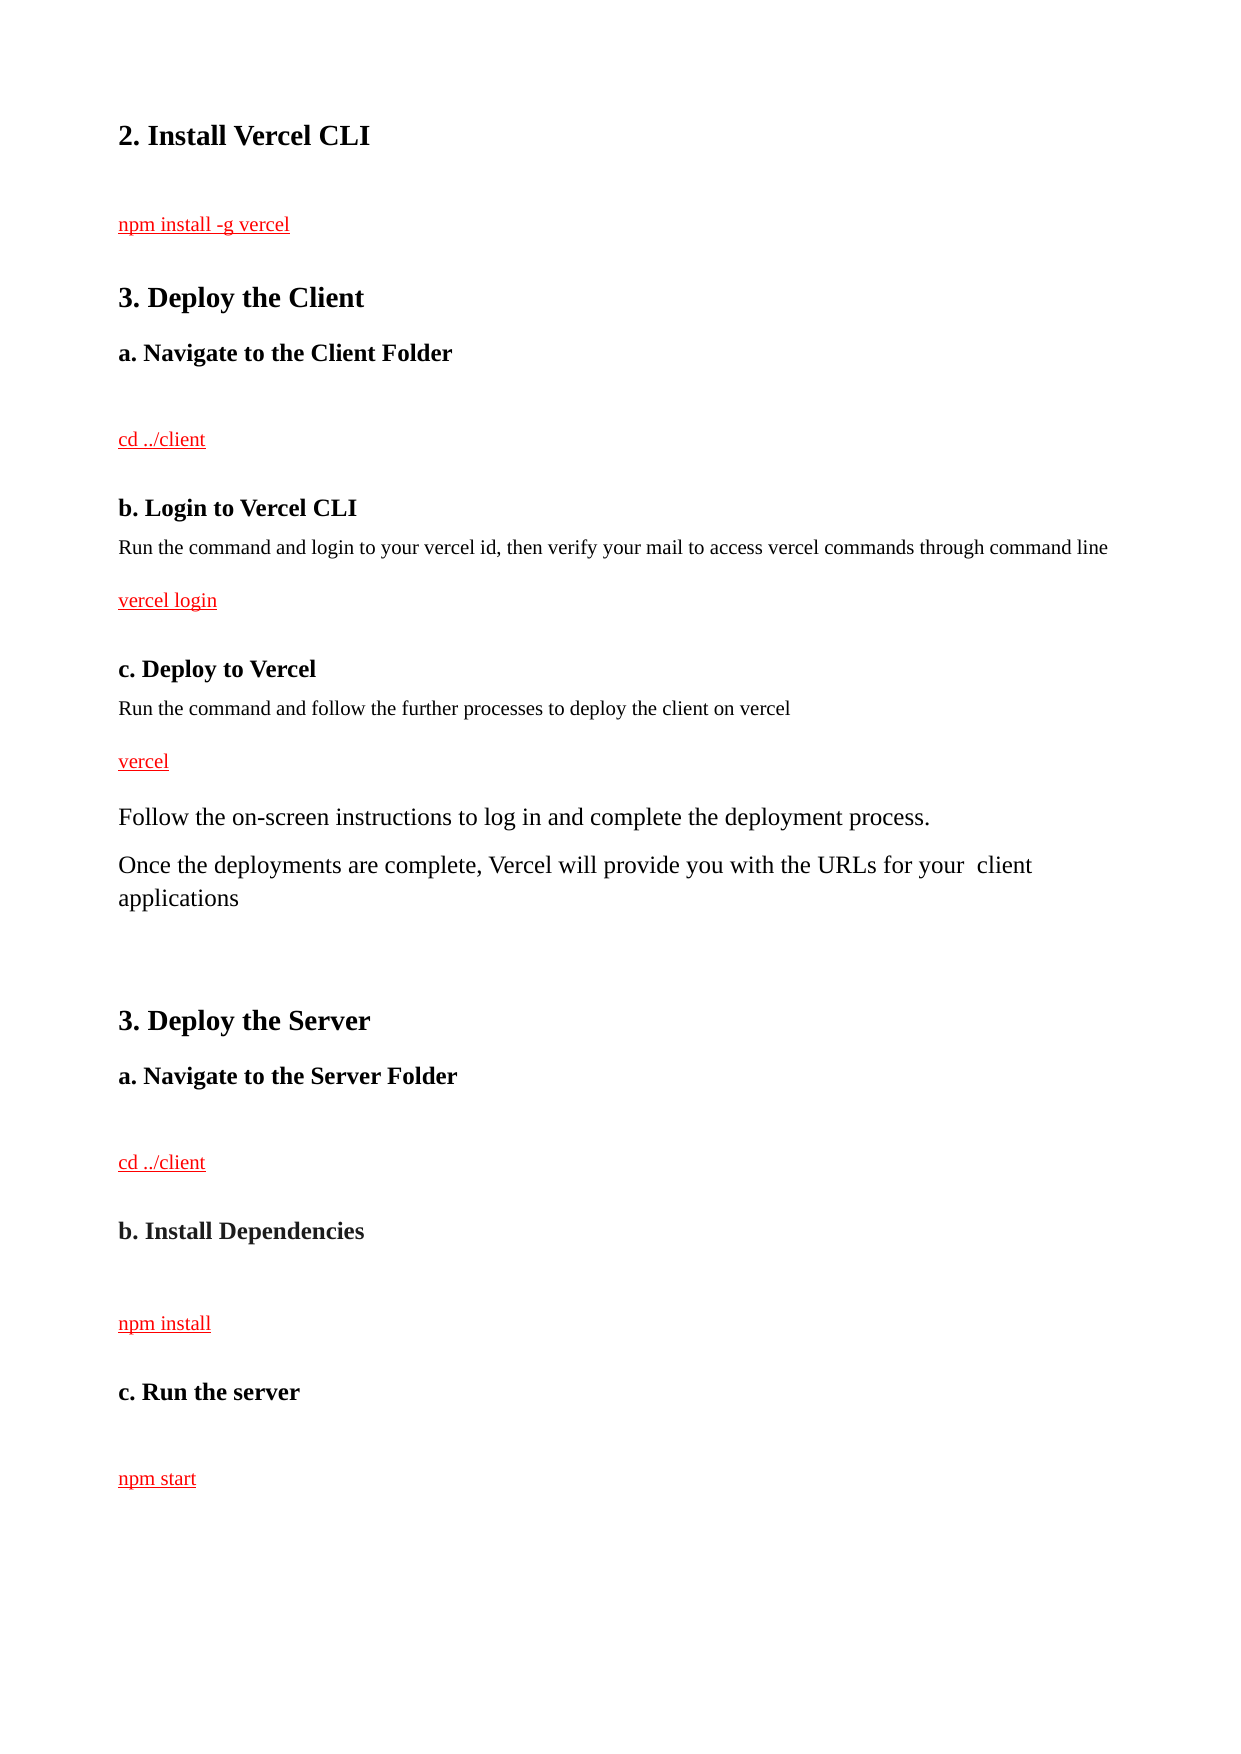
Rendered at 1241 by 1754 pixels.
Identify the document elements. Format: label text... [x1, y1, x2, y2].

subtitle 2. Install Vercel CLI [118, 118, 1122, 152]
subtitle b. Install Dependencies [118, 1216, 1122, 1245]
text cd ../client [118, 1150, 1122, 1174]
text vercel [118, 749, 1122, 773]
subtitle a. Navigate to the Server Folder [118, 1061, 1122, 1090]
text vercel login [118, 588, 1122, 612]
text Run the command and follow the further processes to deploy the client on vercel [118, 695, 1122, 719]
text npm install -g vercel [118, 212, 1122, 236]
text cd ../client [118, 427, 1122, 451]
text npm install [118, 1311, 1122, 1335]
text Once the deployments are complete, Vercel will provide you with the URLs for your client applications [118, 850, 1122, 912]
text npm start [118, 1466, 1122, 1490]
subtitle c. Run the server [118, 1377, 1122, 1406]
subtitle 3. Deploy the Server [77, 1003, 1122, 1036]
text Run the command and login to your vercel id, then verify your mail to access vercel commands through command line [118, 534, 1122, 559]
subtitle b. Login to Vercel CLI [118, 493, 1122, 522]
subtitle c. Deploy to Vercel [118, 654, 1122, 683]
subtitle a. Navigate to the Client Folder [118, 338, 1122, 367]
subtitle 3. Deploy the Client [77, 280, 1122, 313]
text Follow the on-screen instructions to log in and complete the deployment process. [77, 802, 1122, 831]
